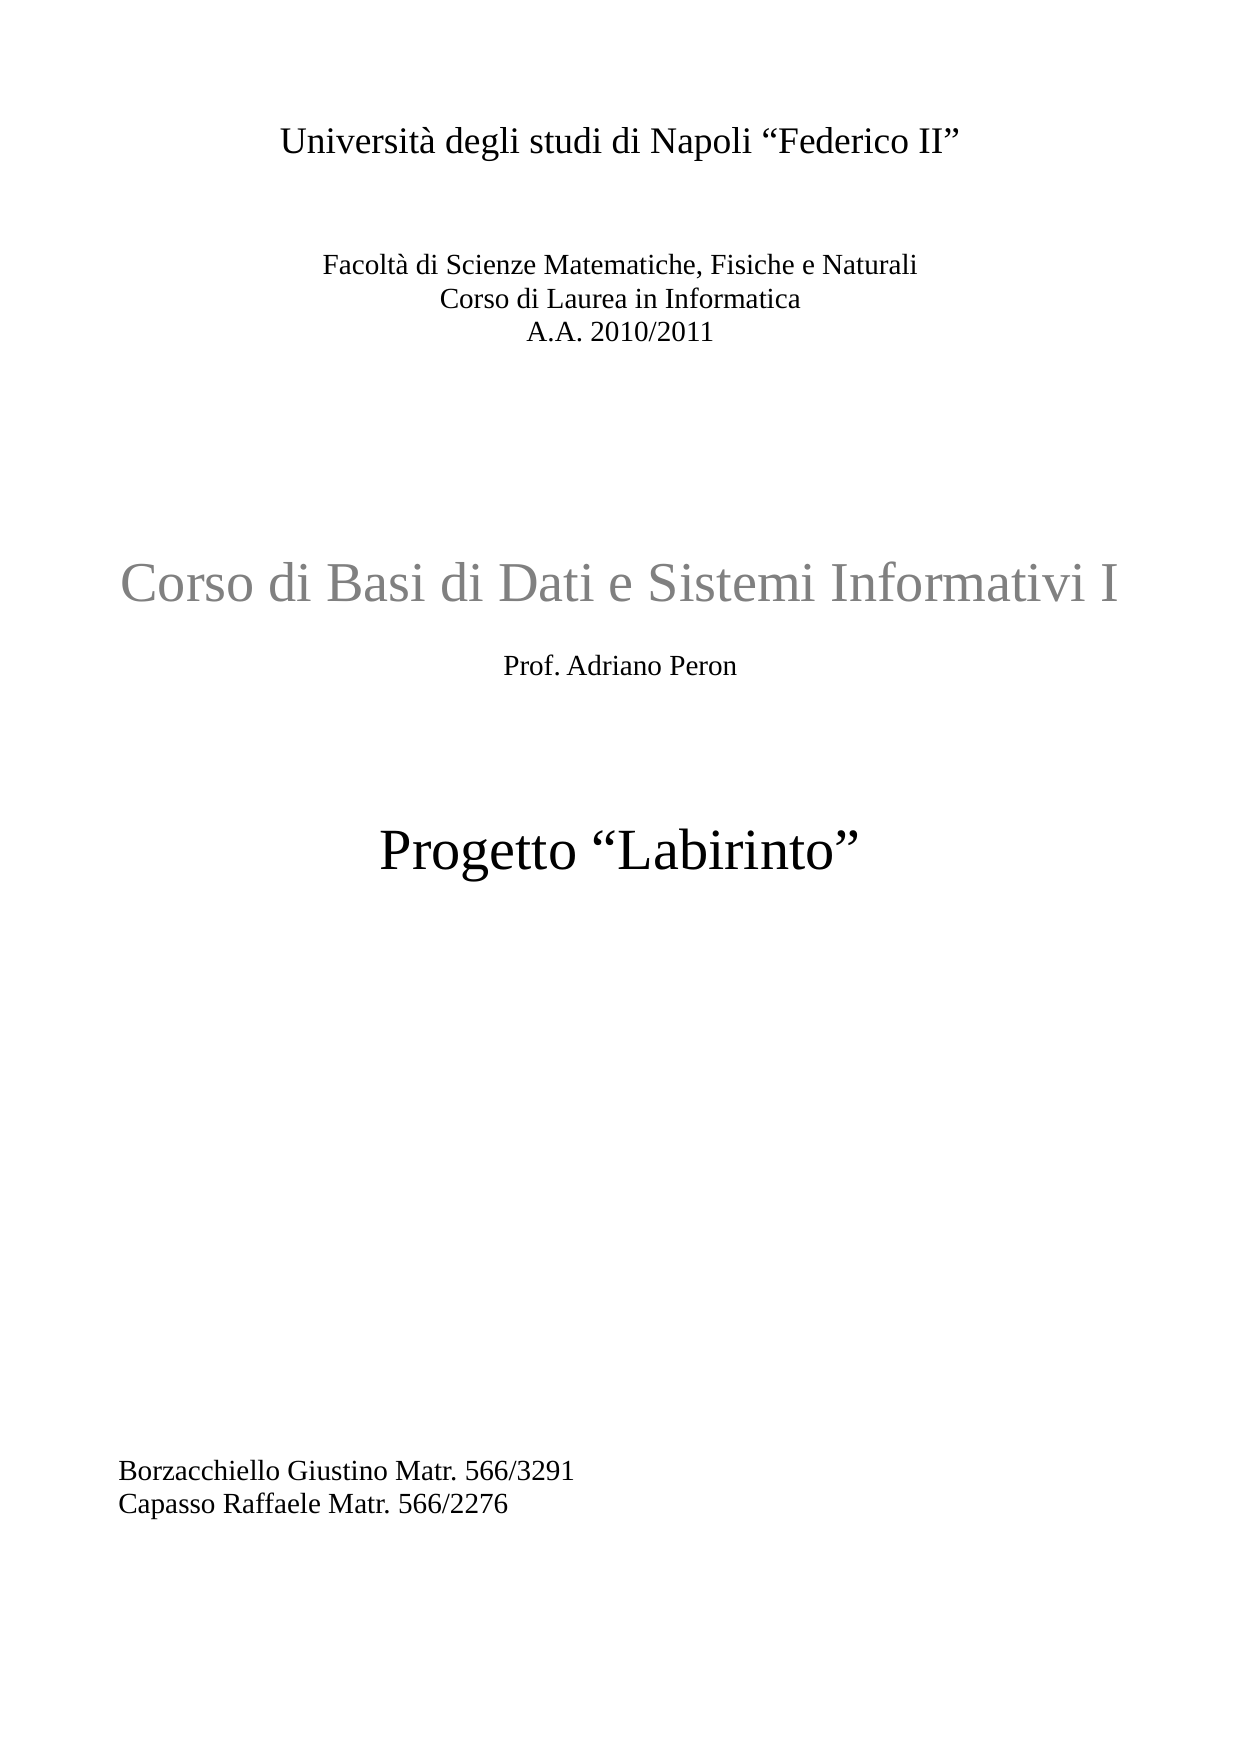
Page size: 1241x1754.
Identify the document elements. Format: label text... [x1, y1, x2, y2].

text Prof. Adriano Peron [118, 648, 1122, 681]
text Progetto “Labirinto” [118, 815, 1122, 882]
text Facoltà di Scienze Matematiche, Fisiche e Naturali [118, 247, 1122, 281]
text Corso di Basi di Dati e Sistemi Informativi I [118, 549, 1122, 614]
text A.A. 2010/2011 [118, 314, 1122, 348]
text Borzacchiello Giustino Matr. 566/3291 [118, 1453, 1122, 1486]
text Università degli studi di Napoli “Federico II” [118, 118, 1122, 161]
text Capasso Raffaele Matr. 566/2276 [118, 1486, 1122, 1520]
text Corso di Laurea in Informatica [118, 281, 1122, 314]
